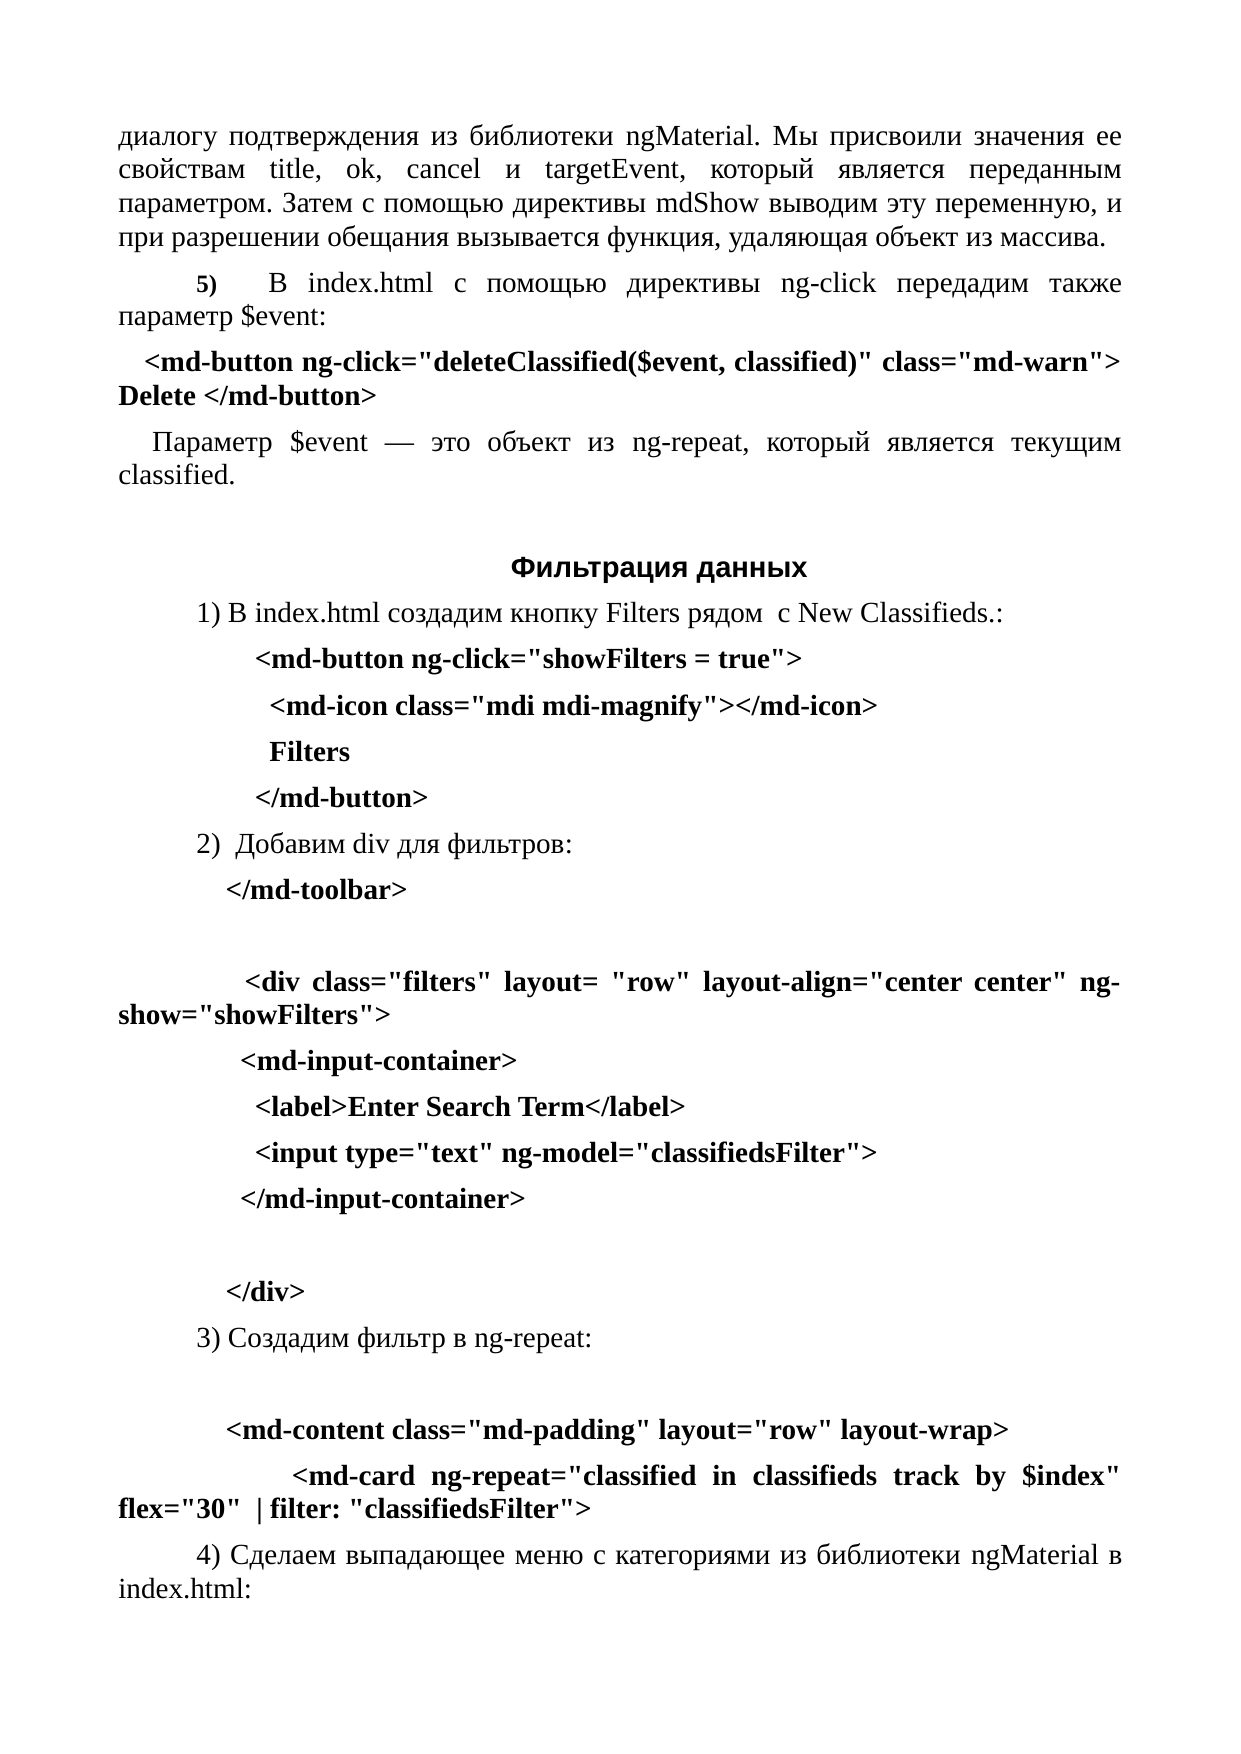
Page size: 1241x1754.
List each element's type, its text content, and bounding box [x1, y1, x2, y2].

text </md-toolbar> [118, 872, 1122, 905]
text <div class="filters" layout= "row" layout-align="center center" ng-show="showFilters"> [118, 964, 1122, 1031]
subtitle Фильтрация данных [118, 549, 1122, 583]
text <md-icon class="mdi mdi-magnify"></md-icon> [118, 688, 1122, 721]
text 2) Добавим div для фильтров: [118, 826, 1122, 859]
text </md-button> [118, 780, 1122, 813]
list В index.html с помощью директивы ng-click передадим также параметр $event: [118, 265, 1122, 332]
text <md-input-container> [118, 1043, 1122, 1077]
text диалогу подтверждения из библиотеки ngMaterial. Мы присвоили значения ее свойствам title, ok, cancel и targetEvent, который является переданным параметром. Затем с помощью директивы mdShow выводим эту переменную, и при разрешении обещания вызывается функция, удаляющая объект из массива. [118, 118, 1122, 252]
text <input type="text" ng-model="classifiedsFilter"> [118, 1136, 1122, 1169]
list <md-button ng-click="deleteClassified($event, classified)" class="md-warn"> Delete </md-button> [118, 344, 1122, 411]
text 1) В index.html создадим кнопку Filters рядом c New Classifieds.: [118, 596, 1122, 629]
text <label>Enter Search Term</label> [118, 1089, 1122, 1123]
text </md-input-container> [118, 1182, 1122, 1215]
text 4) Сделаем выпадающее меню с категориями из библиотеки ngMaterial в index.html: [118, 1537, 1122, 1604]
text 3) Создадим фильтр в ng-repeat: [118, 1320, 1122, 1353]
text <md-button ng-click="showFilters = true"> [118, 642, 1122, 675]
text <md-card ng-repeat="classified in classifieds track by $index" flex="30" | filter: "classifiedsFilter"> [118, 1458, 1122, 1525]
list Параметр $event — это объект из ng-repeat, который является текущим classified. [118, 424, 1122, 491]
text </div> [118, 1274, 1122, 1307]
text Filters [118, 734, 1122, 767]
text <md-content class="md-padding" layout="row" layout-wrap> [118, 1412, 1122, 1445]
